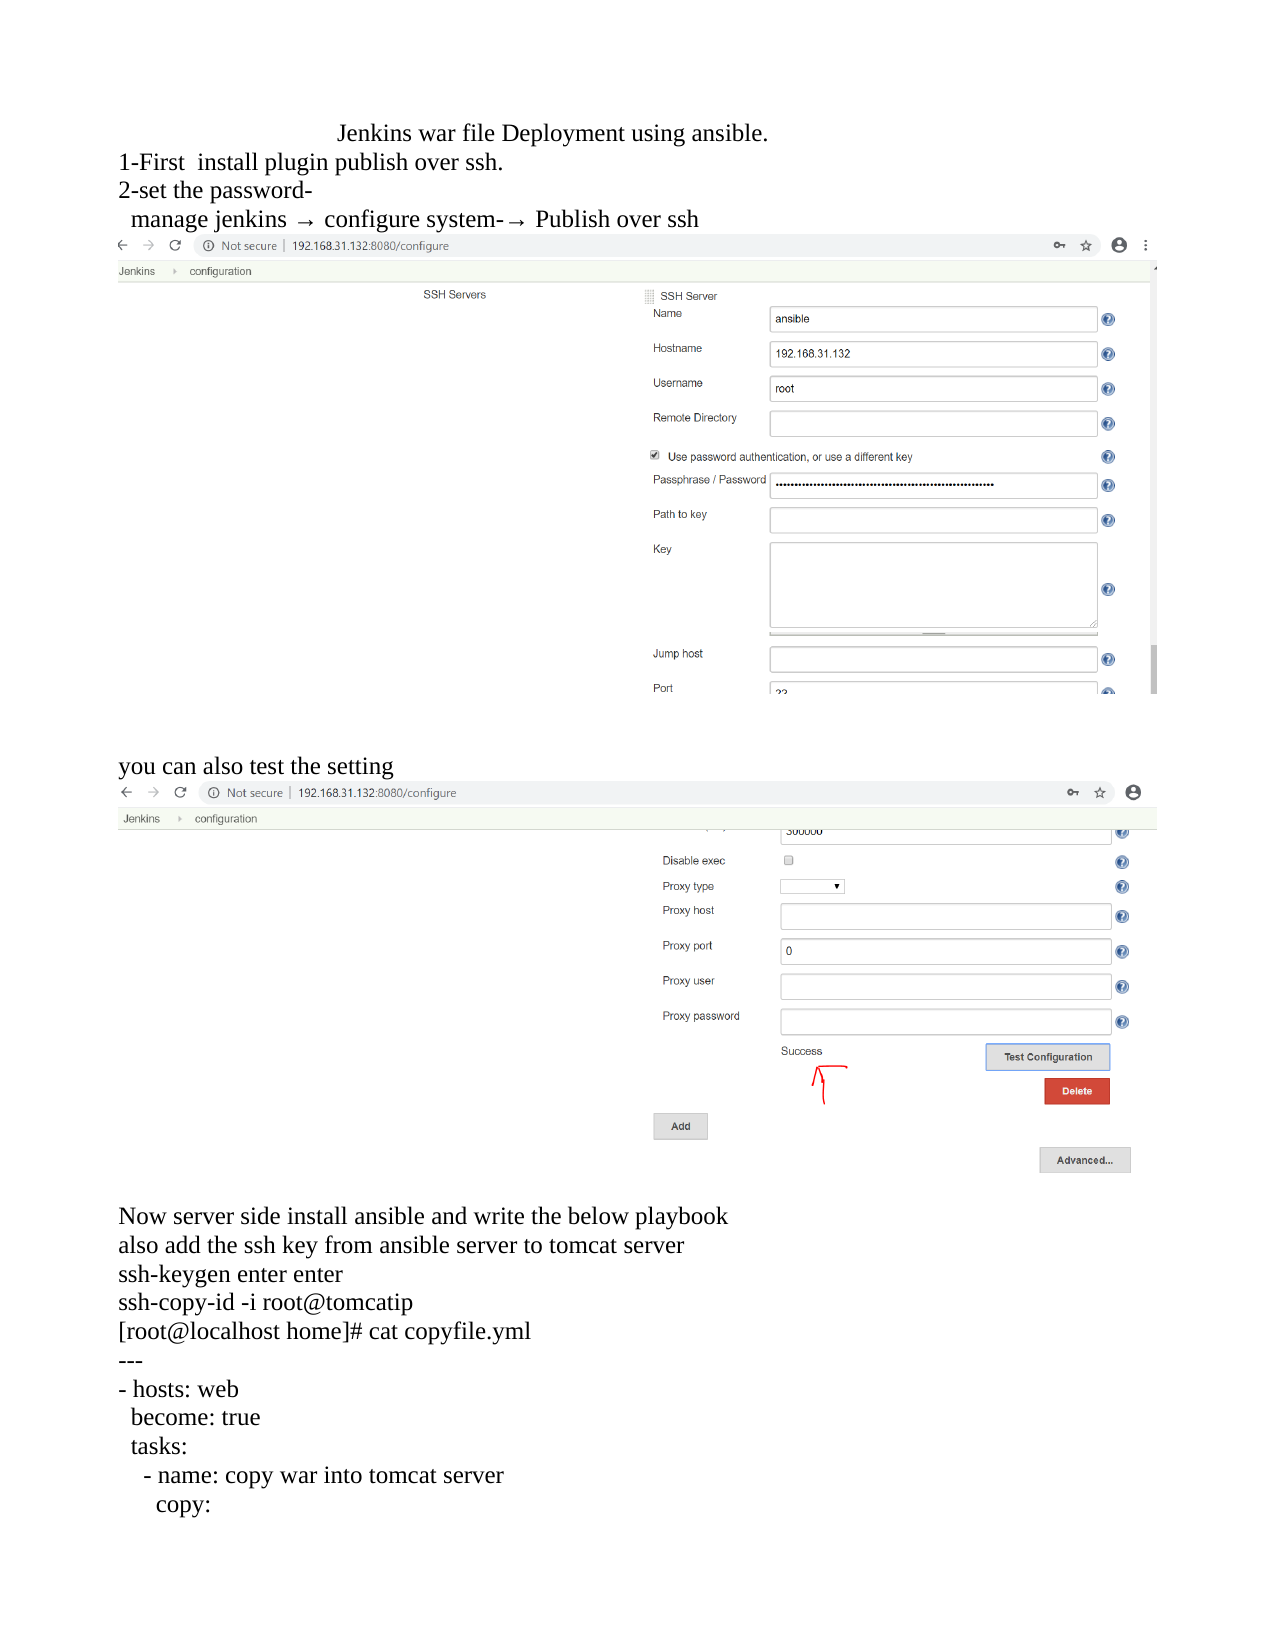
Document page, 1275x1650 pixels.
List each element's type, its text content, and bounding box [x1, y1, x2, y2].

text also add the ssh key from ansible server to tomcat server [118, 1230, 1157, 1259]
text copy: [118, 1489, 1157, 1517]
text ssh-copy-id -i root@tomcatip [118, 1287, 1157, 1316]
text Jenkins war file Deployment using ansible. [118, 118, 1157, 147]
text - name: copy war into tomcat server [118, 1460, 1157, 1489]
text --- [118, 1345, 1157, 1374]
picture [118, 233, 1157, 694]
text tasks: [118, 1431, 1157, 1460]
text Now server side install ansible and write the below playbook [118, 1201, 1157, 1230]
text manage jenkins → configure system-→ Publish over ssh [118, 204, 1157, 233]
picture [118, 780, 1157, 1173]
text become: true [118, 1402, 1157, 1431]
text - hosts: web [118, 1374, 1157, 1402]
text you can also test the setting [118, 751, 1157, 780]
text [root@localhost home]# cat copyfile.yml [118, 1316, 1157, 1345]
text 1-First install plugin publish over ssh. [118, 147, 1157, 176]
text ssh-keygen enter enter [118, 1259, 1157, 1287]
text 2-set the password- [118, 176, 1157, 204]
